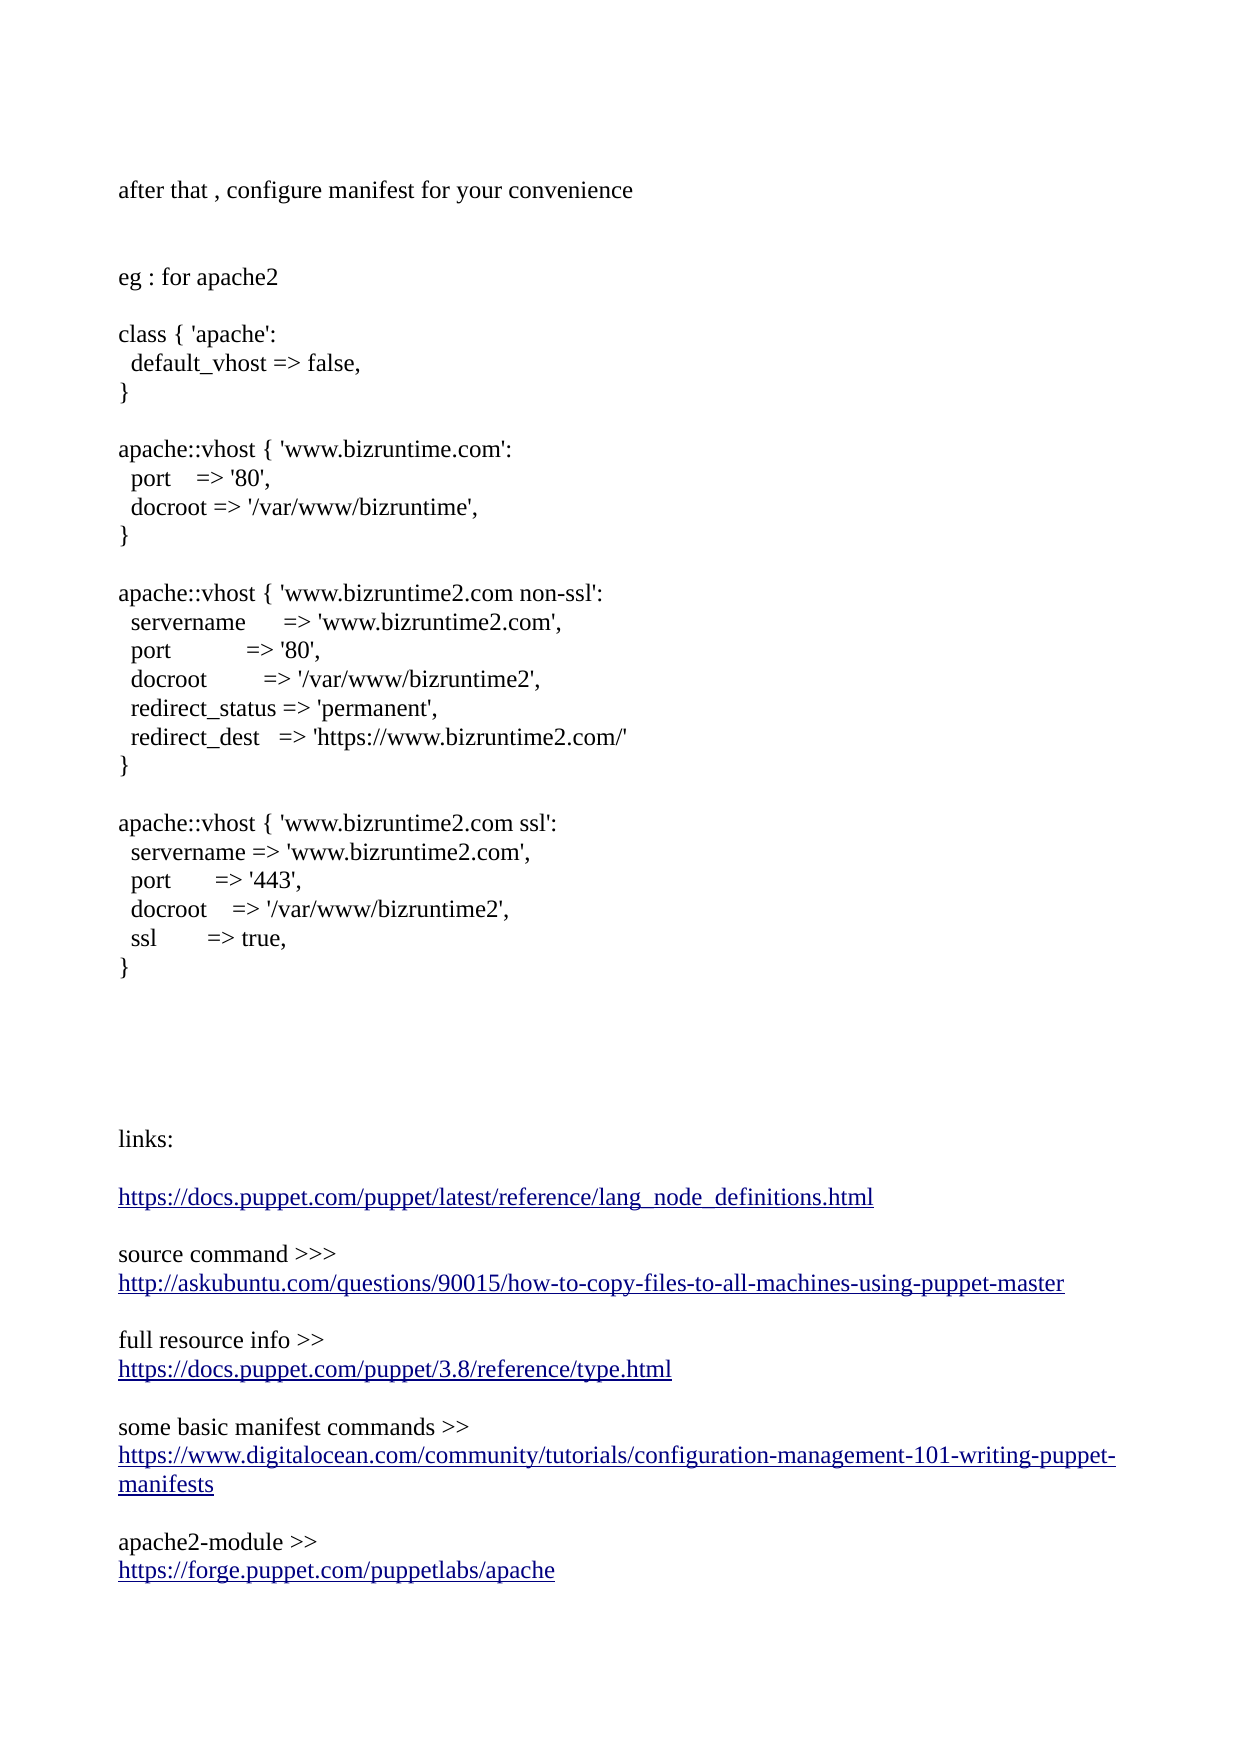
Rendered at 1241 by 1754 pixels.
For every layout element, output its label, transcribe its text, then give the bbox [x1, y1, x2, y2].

text } [118, 952, 1122, 981]
text full resource info >> [118, 1326, 1122, 1354]
text https://docs.puppet.com/puppet/3.8/reference/type.html [118, 1354, 1122, 1383]
text port => '80', [118, 463, 1122, 492]
text ssl => true, [118, 923, 1122, 952]
text servername => 'www.bizruntime2.com', [118, 607, 1122, 636]
text https://forge.puppet.com/puppetlabs/apache [118, 1556, 1122, 1584]
text http://askubuntu.com/questions/90015/how-to-copy-files-to-all-machines-using-puppet-master [118, 1268, 1122, 1297]
text apache2-module >> [118, 1527, 1122, 1556]
text eg : for apache2 [118, 262, 1122, 291]
text redirect_status => 'permanent', [118, 693, 1122, 722]
text docroot => '/var/www/bizruntime2', [118, 894, 1122, 923]
text port => '443', [118, 866, 1122, 894]
text after that , configure manifest for your convenience [118, 176, 1122, 204]
text apache::vhost { 'www.bizruntime.com': [118, 434, 1122, 463]
text links: [118, 1124, 1122, 1153]
text } [118, 377, 1122, 406]
text class { 'apache': [118, 319, 1122, 348]
text } [118, 521, 1122, 549]
text redirect_dest => 'https://www.bizruntime2.com/' [118, 722, 1122, 751]
text some basic manifest commands >> [118, 1412, 1122, 1441]
text } [118, 751, 1122, 779]
text apache::vhost { 'www.bizruntime2.com ssl': [118, 808, 1122, 837]
text default_vhost => false, [118, 348, 1122, 377]
text https://www.digitalocean.com/community/tutorials/configuration-management-101-writing-puppet-manifests [118, 1441, 1122, 1498]
text port => '80', [118, 636, 1122, 664]
text docroot => '/var/www/bizruntime2', [118, 664, 1122, 693]
text docroot => '/var/www/bizruntime', [118, 492, 1122, 521]
text servername => 'www.bizruntime2.com', [118, 837, 1122, 866]
text apache::vhost { 'www.bizruntime2.com non-ssl': [118, 578, 1122, 607]
text https://docs.puppet.com/puppet/latest/reference/lang_node_definitions.html [118, 1182, 1122, 1211]
text source command >>> [118, 1239, 1122, 1268]
